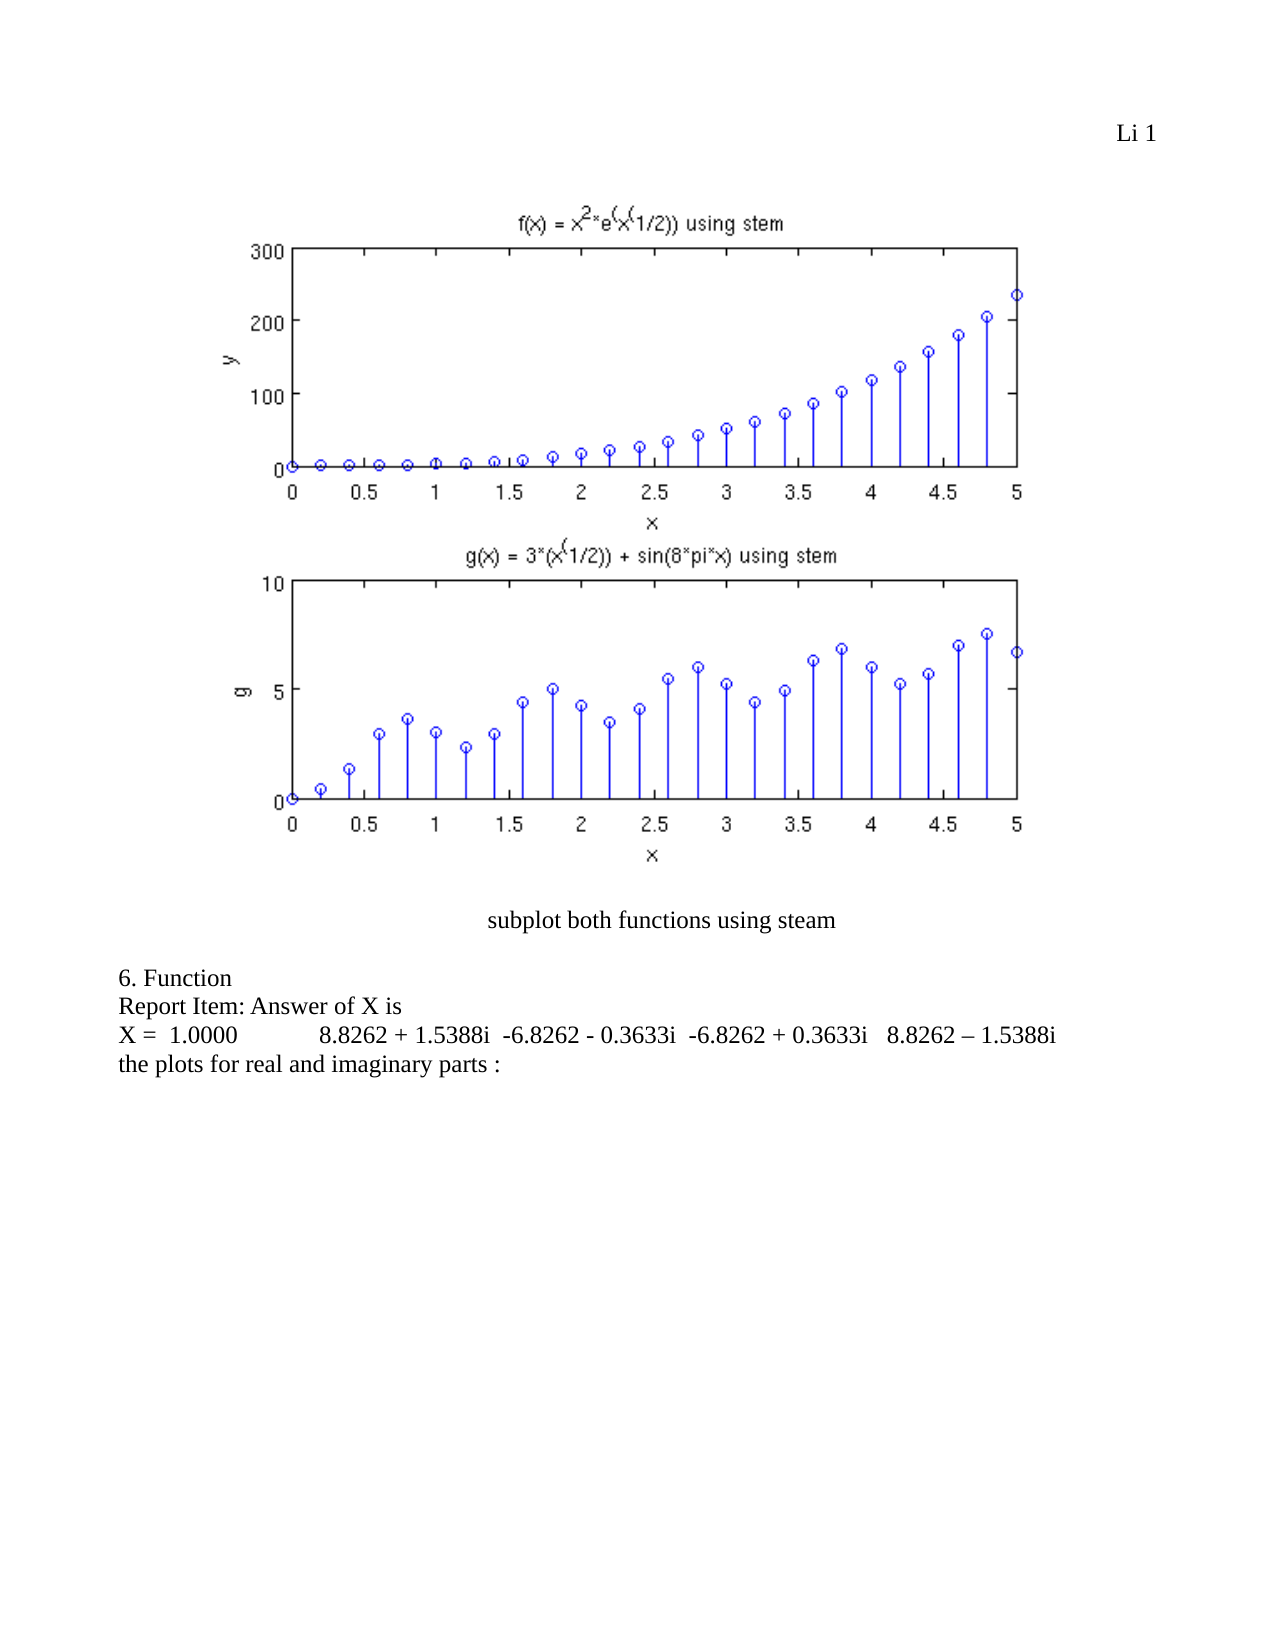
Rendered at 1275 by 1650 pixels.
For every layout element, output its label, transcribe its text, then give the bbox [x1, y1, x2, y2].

text X = 1.0000 8.8262 + 1.5388i -6.8262 - 0.3633i -6.8262 + 0.3633i 8.8262 – 1.5388i [118, 1020, 1157, 1049]
text the plots for real and imaginary parts : [118, 1049, 1157, 1078]
text 6. Function [118, 963, 1157, 991]
text subplot both functions using steam [118, 905, 1157, 934]
picture [170, 176, 1105, 877]
text Report Item: Answer of X is [118, 991, 1157, 1020]
